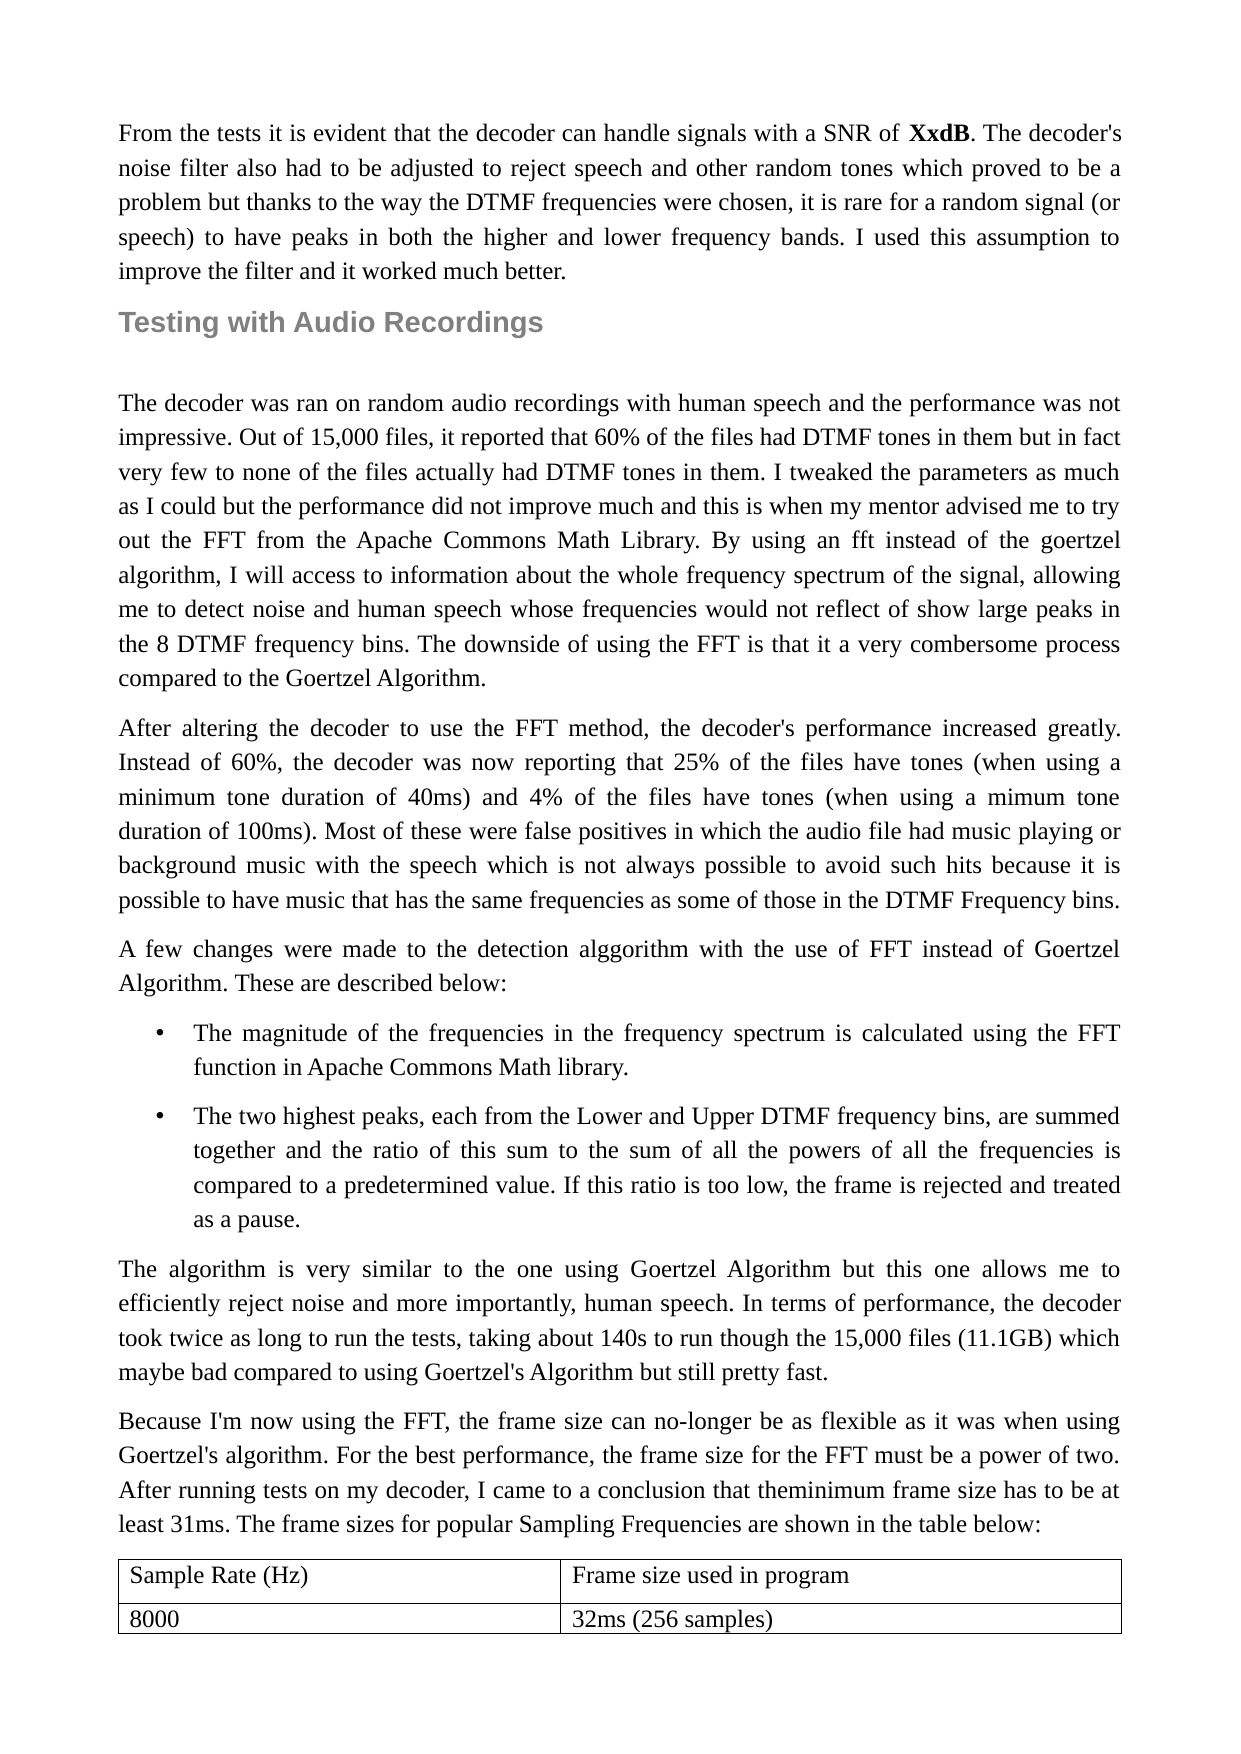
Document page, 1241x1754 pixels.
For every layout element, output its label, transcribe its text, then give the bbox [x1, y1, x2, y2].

list The two highest peaks, each from the Lower and Upper DTMF frequency bins, are summed together and the ratio of this sum to the sum of all the powers of all the frequencies is compared to a predetermined value. If this ratio is too low, the frame is rejected and treated as a pause. [156, 1101, 1122, 1233]
table_cell 32ms (256 samples) [561, 1604, 1121, 1633]
text After altering the decoder to use the FFT method, the decoder's performance increased greatly. Instead of 60%, the decoder was now reporting that 25% of the files have tones (when using a minimum tone duration of 40ms) and 4% of the files have tones (when using a mimum tone duration of 100ms). Most of these were false positives in which the audio file had music playing or background music with the speech which is not always possible to avoid such hits because it is possible to have music that has the same frequencies as some of those in the DTMF Frequency bins. [118, 713, 1122, 914]
text A few changes were made to the detection alggorithm with the use of FFT instead of Goertzel Algorithm. These are described below: [118, 934, 1122, 997]
subtitle Testing with Audio Recordings [118, 305, 1122, 339]
list The magnitude of the frequencies in the frequency spectrum is calculated using the FFT function in Apache Commons Math library. [156, 1018, 1122, 1081]
table_cell 8000 [119, 1604, 560, 1633]
table_header Sample Rate (Hz) [119, 1560, 560, 1603]
text Because I'm now using the FFT, the frame size can no-longer be as flexible as it was when using Goertzel's algorithm. For the best performance, the frame size for the FFT must be a power of two. After running tests on my decoder, I came to a conclusion that theminimum frame size has to be at least 31ms. The frame sizes for popular Sampling Frequencies are shown in the table below: [118, 1406, 1122, 1538]
text The decoder was ran on random audio recordings with human speech and the performance was not impressive. Out of 15,000 files, it reported that 60% of the files had DTMF tones in them but in fact very few to none of the files actually had DTMF tones in them. I tweaked the parameters as much as I could but the performance did not improve much and this is when my mentor advised me to try out the FFT from the Apache Commons Math Library. By using an fft instead of the goertzel algorithm, I will access to information about the whole frequency spectrum of the signal, allowing me to detect noise and human speech whose frequencies would not reflect of show large peaks in the 8 DTMF frequency bins. The downside of using the FFT is that it a very combersome process compared to the Goertzel Algorithm. [118, 388, 1122, 692]
text From the tests it is evident that the decoder can handle signals with a SNR of XxdB. The decoder's noise filter also had to be adjusted to reject speech and other random tones which proved to be a problem but thanks to the way the DTMF frequencies were chosen, it is rare for a random signal (or speech) to have peaks in both the higher and lower frequency bands. I used this assumption to improve the filter and it worked much better. [118, 118, 1122, 285]
text The algorithm is very similar to the one using Goertzel Algorithm but this one allows me to efficiently reject noise and more importantly, human speech. In terms of performance, the decoder took twice as long to run the tests, taking about 140s to run though the 15,000 files (11.1GB) which maybe bad compared to using Goertzel's Algorithm but still pretty fast. [118, 1254, 1122, 1386]
table_header Frame size used in program [561, 1560, 1121, 1603]
